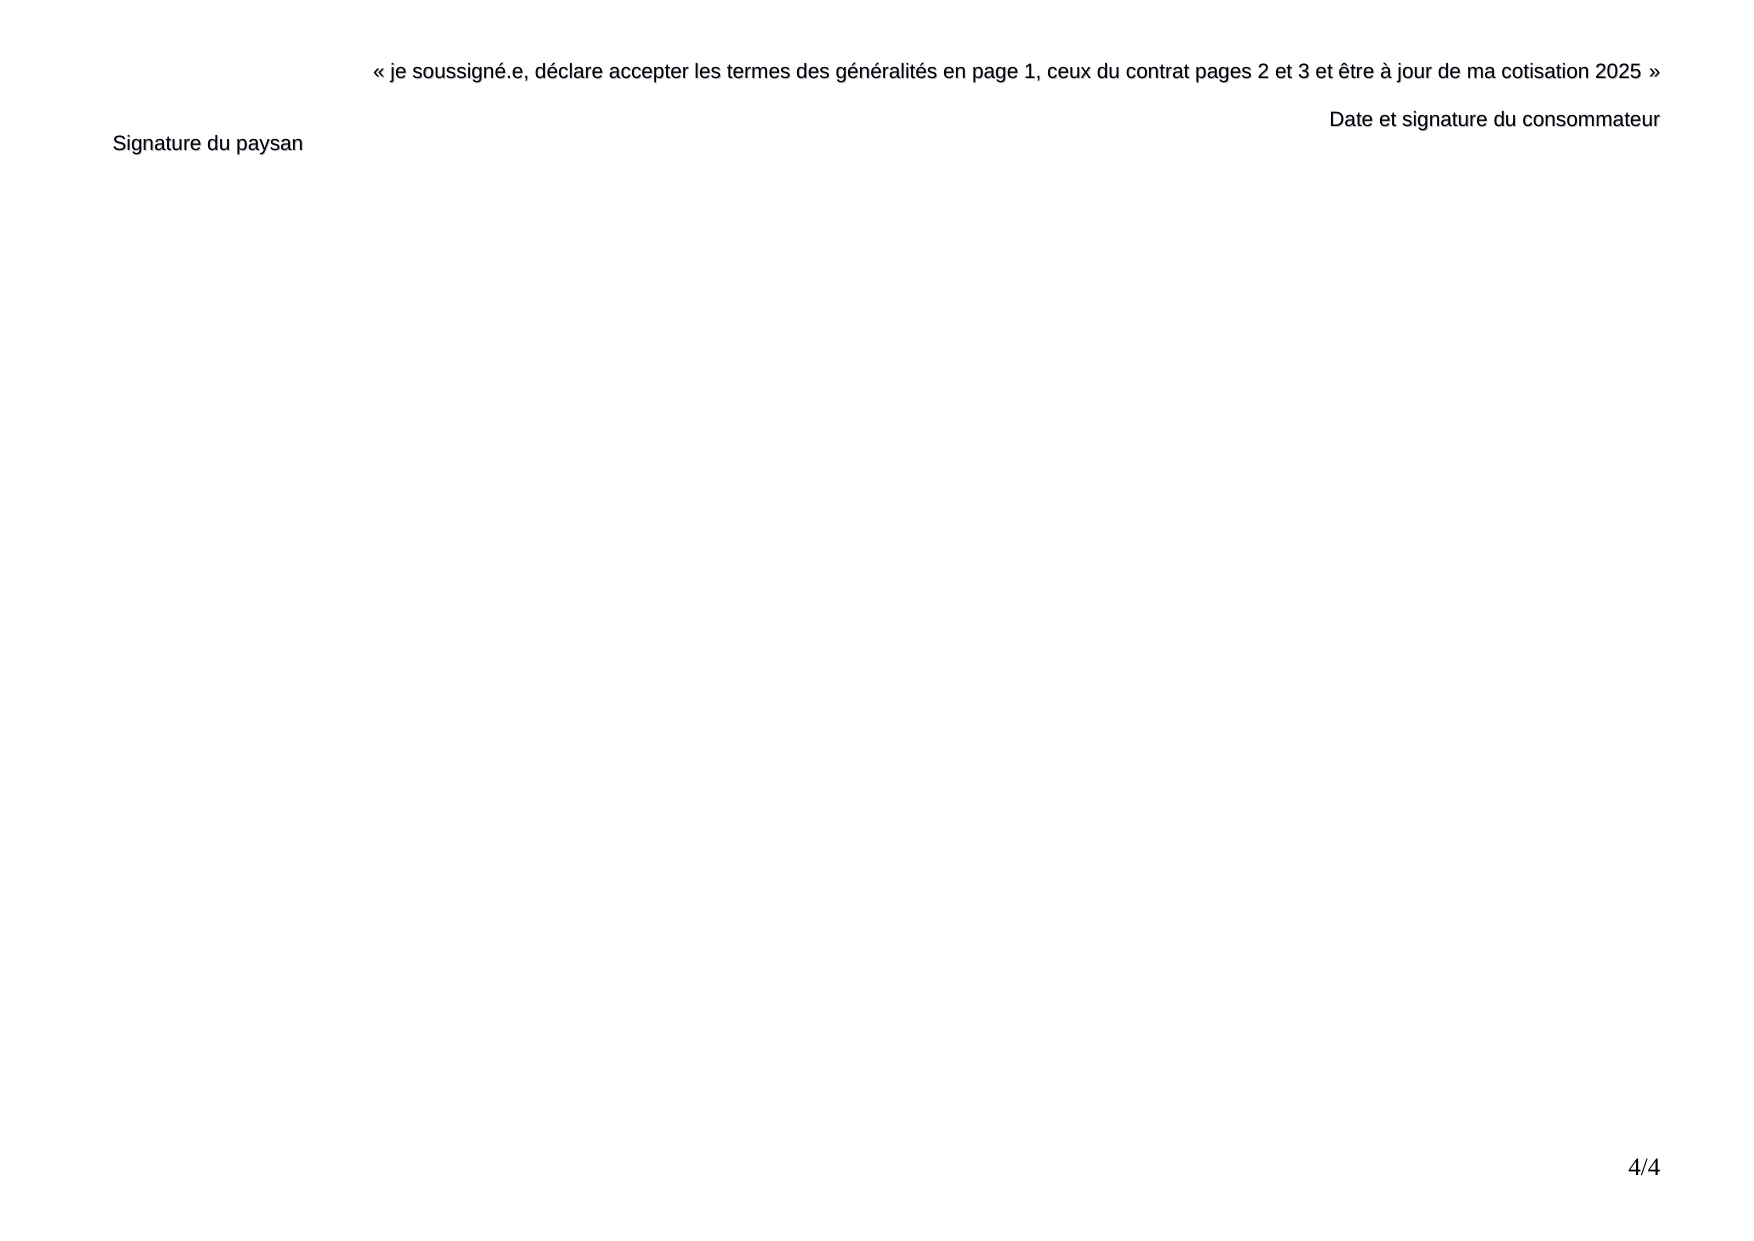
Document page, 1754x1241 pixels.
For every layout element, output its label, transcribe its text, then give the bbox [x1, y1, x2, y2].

text « je soussigné.e, déclare accepter les termes des généralités en page 1, ceux du contrat pages 2 et 3 et être à jour de ma cotisation 2025 » [112, 59, 1660, 83]
text Signature du paysan [112, 131, 1660, 155]
text Date et signature du consommateur [112, 107, 1660, 131]
